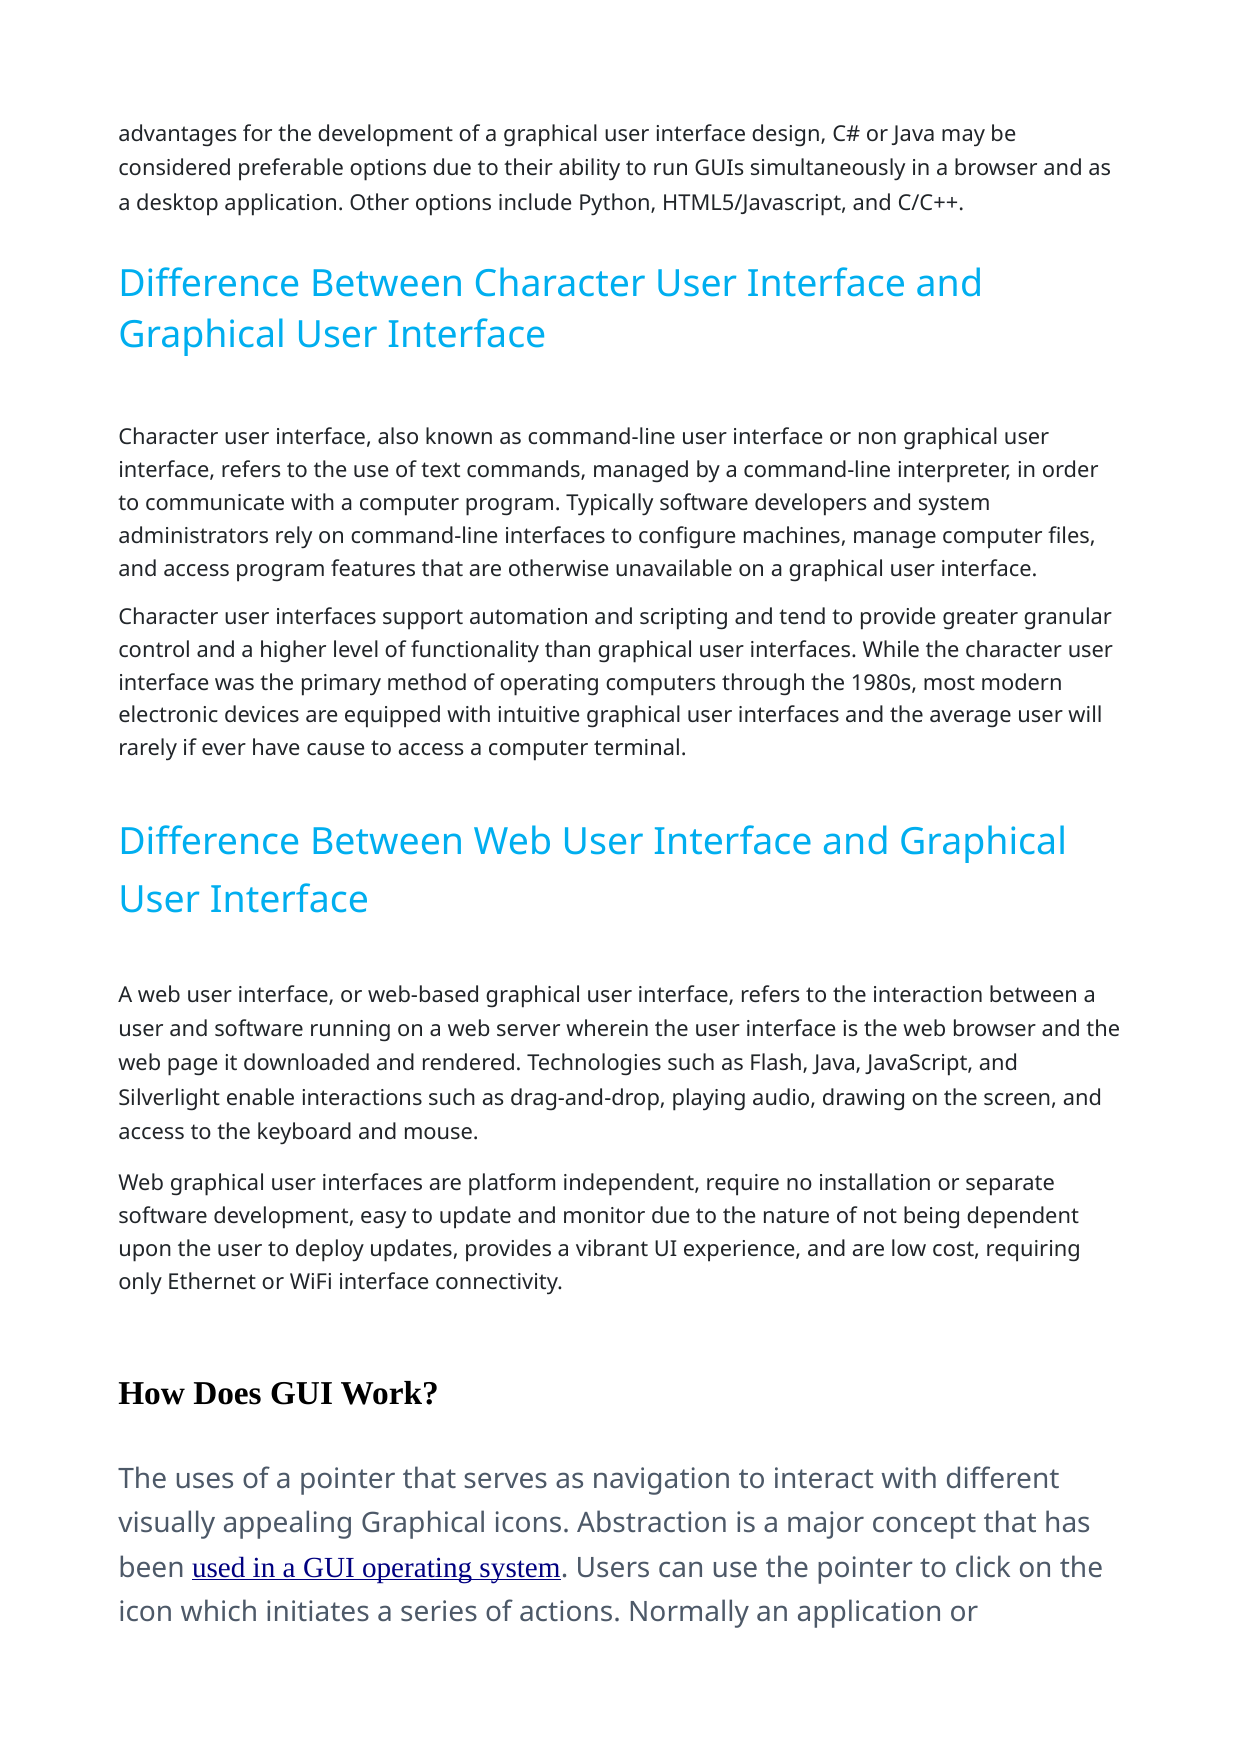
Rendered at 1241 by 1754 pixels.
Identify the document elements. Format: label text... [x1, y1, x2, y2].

text Difference Between Web User Interface and Graphical User Interface [118, 778, 1122, 924]
subtitle How Does GUI Work? [118, 1373, 1122, 1412]
text Character user interface, also known as command-line user interface or non graphical user interface, refers to the use of text commands, managed by a command-line interpreter, in order to communicate with a computer program. Typically software developers and system administrators rely on command-line interfaces to configure machines, manage computer files, and access program features that are otherwise unavailable on a graphical user interface. [118, 418, 1122, 582]
text Character user interfaces support automation and scripting and tend to provide greater granular control and a higher level of functionality than graphical user interfaces. While the character user interface was the primary method of operating computers through the 1980s, most modern electronic devices are equipped with intuitive graphical user interfaces and the average user will rarely if ever have cause to access a computer terminal. [118, 598, 1122, 762]
subtitle Difference Between Character User Interface and Graphical User Interface [118, 256, 1122, 358]
text Web graphical user interfaces are platform independent, require no installation or separate software development, easy to update and monitor due to the nature of not being dependent upon the user to deploy updates, provides a vibrant UI experience, and are low cost, requiring only Ethernet or WiFi interface connectivity. [118, 1164, 1122, 1296]
text advantages for the development of a graphical user interface design, C# or Java may be considered preferable options due to their ability to run GUIs simultaneously in a browser and as a desktop application. Other options include Python, HTML5/Javascript, and C/C++. [118, 118, 1122, 216]
text The uses of a pointer that serves as navigation to interact with different visually appealing Graphical icons. Abstraction is a major concept that has been used in a GUI operating system. Users can use the pointer to click on the icon which initiates a series of actions. Normally an application or [118, 1424, 1122, 1629]
text A web user interface, or web-based graphical user interface, refers to the interaction between a user and software running on a web server wherein the user interface is the web browser and the web page it downloaded and rendered. Technologies such as Flash, Java, JavaScript, and Silverlight enable interactions such as drag-and-drop, playing audio, drawing on the screen, and access to the keyboard and mouse. [118, 946, 1122, 1145]
